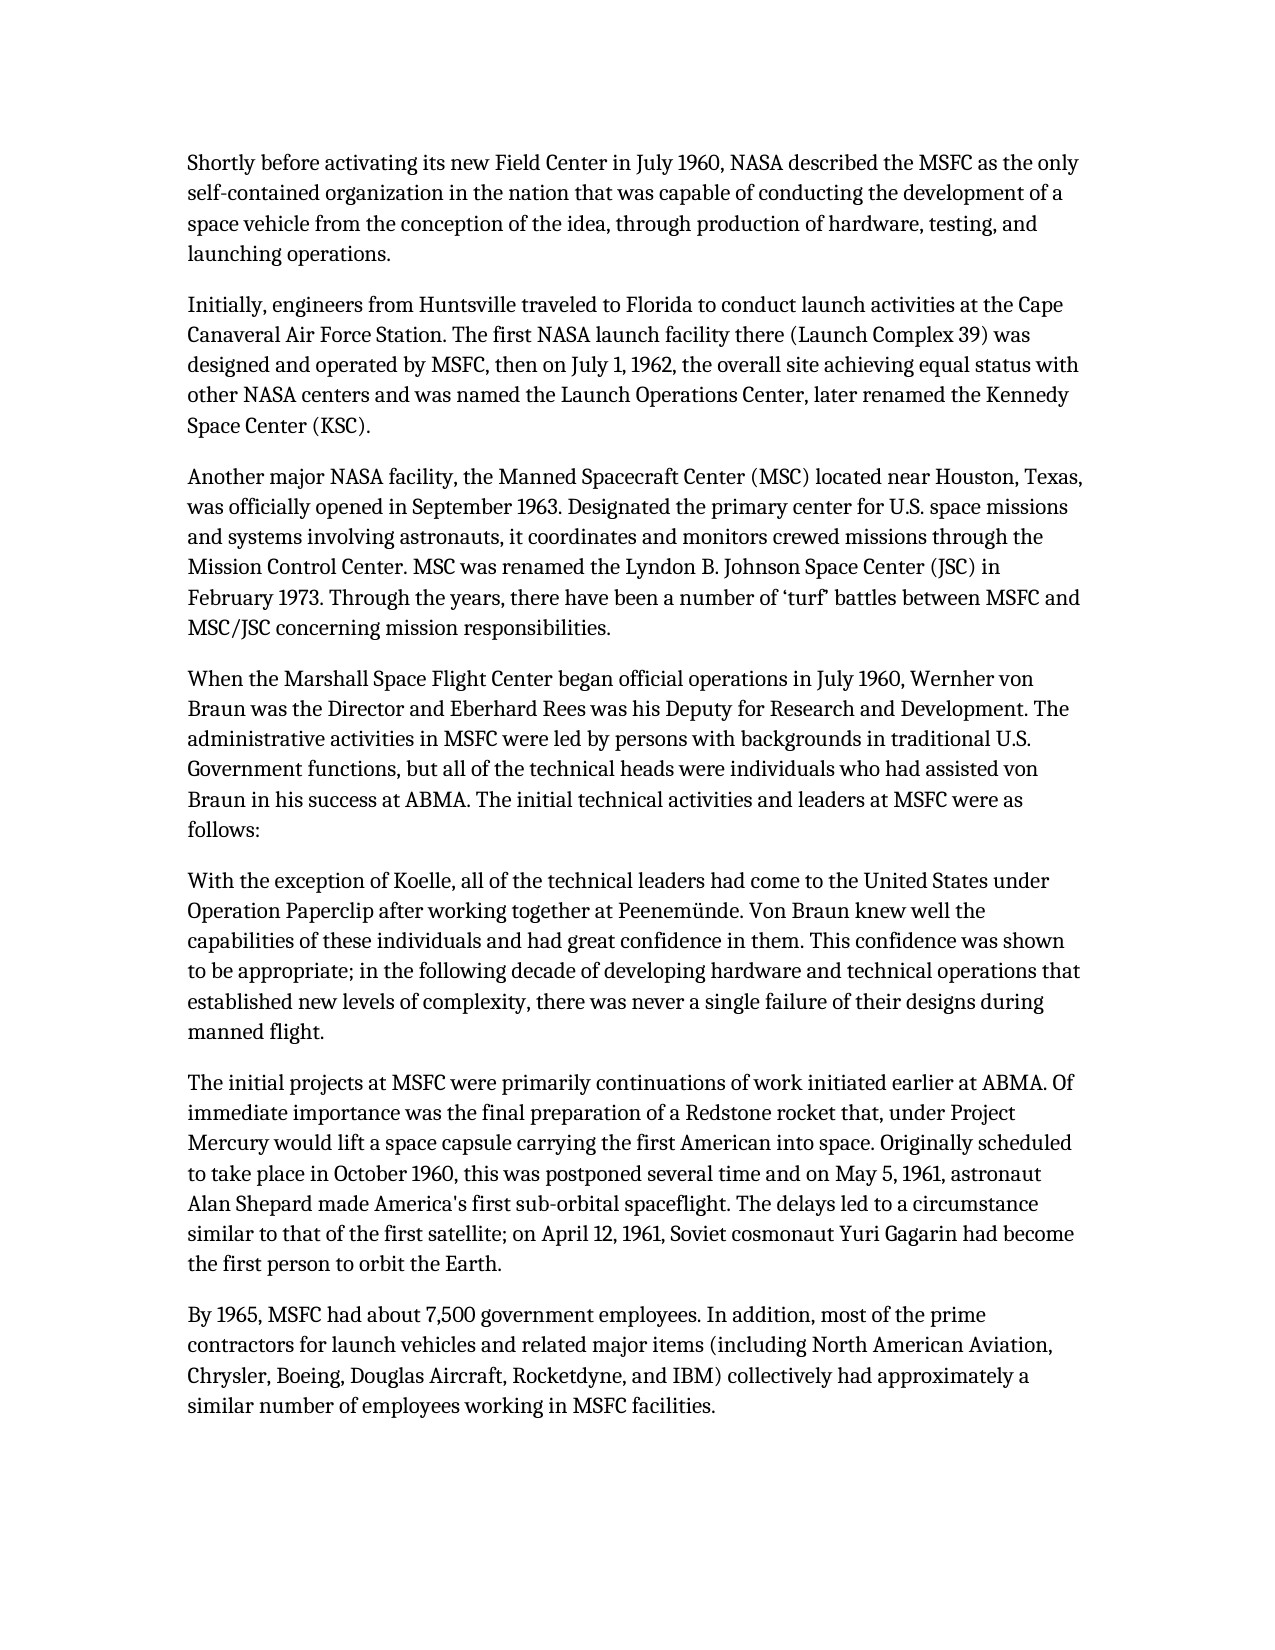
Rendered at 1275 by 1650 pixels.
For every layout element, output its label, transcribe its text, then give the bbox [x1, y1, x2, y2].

text With the exception of Koelle, all of the technical leaders had come to the United States under Operation Paperclip after working together at Peenemünde. Von Braun knew well the capabilities of these individuals and had great confidence in them. This confidence was shown to be appropriate; in the following decade of developing hardware and technical operations that established new levels of complexity, there was never a single failure of their designs during manned flight. [187, 868, 1087, 1045]
text The initial projects at MSFC were primarily continuations of work initiated earlier at ABMA. Of immediate importance was the final preparation of a Redstone rocket that, under Project Mercury would lift a space capsule carrying the first American into space. Originally scheduled to take place in October 1960, this was postponed several time and on May 5, 1961, astronaut Alan Shepard made America's first sub-orbital spaceflight. The delays led to a circumstance similar to that of the first satellite; on April 12, 1961, Soviet cosmonaut Yuri Gagarin had become the first person to orbit the Earth. [187, 1070, 1087, 1277]
text Initially, engineers from Huntsville traveled to Florida to conduct launch activities at the Cape Canaveral Air Force Station. The first NASA launch facility there (Launch Complex 39) was designed and operated by MSFC, then on July 1, 1962, the overall site achieving equal status with other NASA centers and was named the Launch Operations Center, later renamed the Kennedy Space Center (KSC). [187, 292, 1087, 439]
text By 1965, MSFC had about 7,500 government employees. In addition, most of the prime contractors for launch vehicles and related major items (including North American Aviation, Chrysler, Boeing, Douglas Aircraft, Rocketdyne, and IBM) collectively had approximately a similar number of employees working in MSFC facilities. [187, 1302, 1087, 1419]
text Another major NASA facility, the Manned Spacecraft Center (MSC) located near Houston, Texas, was officially opened in September 1963. Designated the primary center for U.S. space missions and systems involving astronauts, it coordinates and monitors crewed missions through the Mission Control Center. MSC was renamed the Lyndon B. Johnson Space Center (JSC) in February 1973. Through the years, there have been a number of ‘turf’ battles between MSFC and MSC/JSC concerning mission responsibilities. [187, 463, 1087, 641]
text When the Marshall Space Flight Center began official operations in July 1960, Wernher von Braun was the Director and Eberhard Rees was his Deputy for Research and Development. The administrative activities in MSFC were led by persons with backgrounds in traditional U.S. Government functions, but all of the technical heads were individuals who had assisted von Braun in his success at ABMA. The initial technical activities and leaders at MSFC were as follows: [187, 666, 1087, 843]
text Shortly before activating its new Field Center in July 1960, NASA described the MSFC as the only self-contained organization in the nation that was capable of conducting the development of a space vehicle from the conception of the idea, through production of hardware, testing, and launching operations. [187, 150, 1087, 267]
